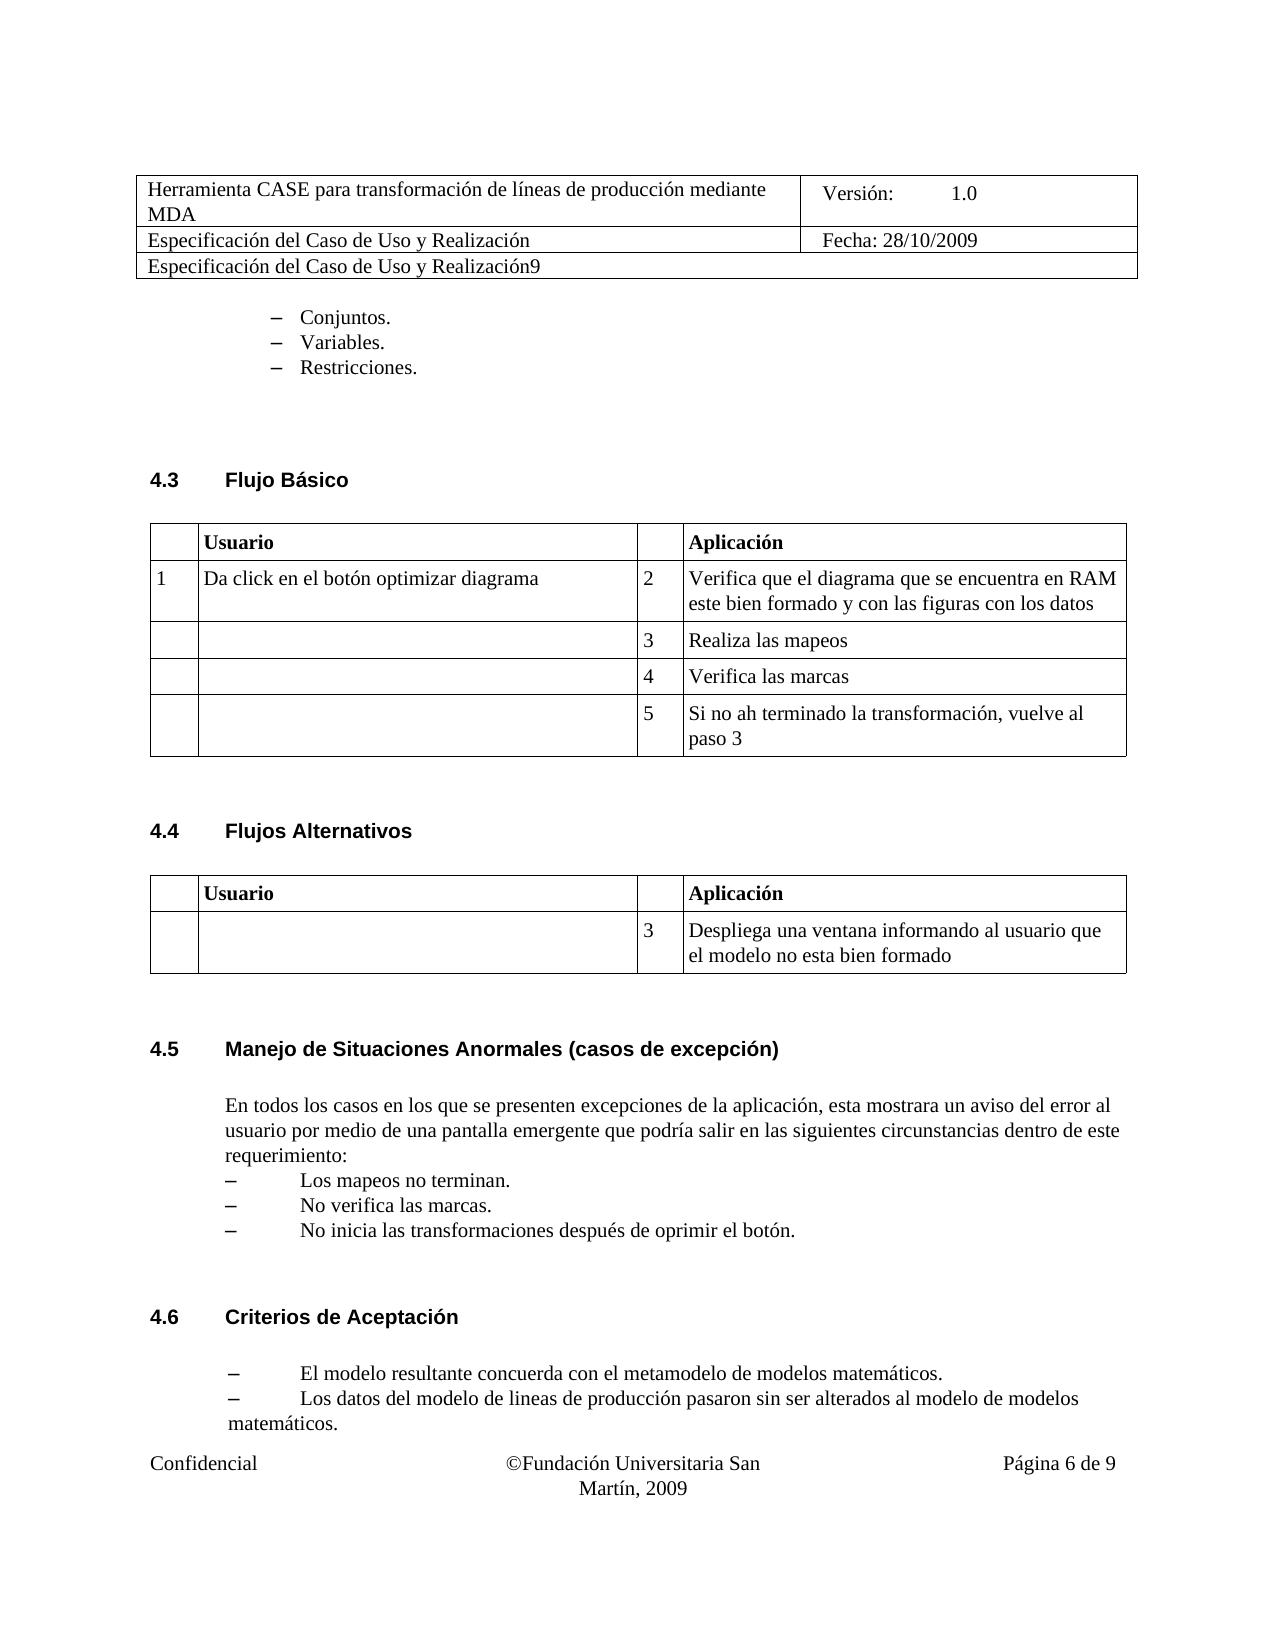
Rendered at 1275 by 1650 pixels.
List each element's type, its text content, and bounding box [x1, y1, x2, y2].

table_header Usuario [199, 524, 637, 559]
table_header [151, 524, 198, 559]
table_cell [199, 659, 637, 694]
table_cell Realiza las mapeos [684, 622, 1126, 658]
table_cell [199, 622, 637, 658]
list Los datos del modelo de lineas de producción pasaron sin ser alterados al modelo de modelos matemáticos. [228, 1385, 1125, 1435]
table_header [638, 876, 683, 911]
table_cell Verifica que el diagrama que se encuentra en RAM este bien formado y con las figuras con los datos [684, 561, 1126, 621]
list No verifica las marcas. [225, 1192, 1125, 1217]
table_cell Despliega una ventana informando al usuario que el modelo no esta bien formado [684, 912, 1126, 973]
table_cell 1 [151, 561, 198, 621]
table_cell Verifica las marcas [684, 659, 1126, 694]
subtitle Flujo Básico [150, 467, 1125, 492]
list Variables. [271, 329, 1125, 354]
table_cell 2 [638, 561, 683, 621]
table_cell [199, 695, 637, 756]
subtitle Flujos Alternativos [150, 818, 1125, 843]
list Conjuntos. [271, 304, 1125, 329]
table_cell [151, 695, 198, 756]
table_cell Da click en el botón optimizar diagrama [199, 561, 637, 621]
subtitle Criterios de Aceptación [150, 1304, 1125, 1329]
subtitle Manejo de Situaciones Anormales (casos de excepción) [150, 1035, 1125, 1060]
table_cell 5 [638, 695, 683, 756]
table_cell 4 [638, 659, 683, 694]
text En todos los casos en los que se presenten excepciones de la aplicación, esta mostrara un aviso del error al usuario por medio de una pantalla emergente que podría salir en las siguientes circunstancias dentro de este requerimiento: [225, 1092, 1125, 1167]
table_header [151, 876, 198, 911]
table_cell [151, 912, 198, 973]
list No inicia las transformaciones después de oprimir el botón. [225, 1217, 1125, 1242]
list El modelo resultante concuerda con el metamodelo de modelos matemáticos. [228, 1360, 1125, 1385]
table_cell [199, 912, 637, 973]
list Los mapeos no terminan. [225, 1167, 1125, 1192]
table_header [638, 524, 683, 559]
table_cell [151, 659, 198, 694]
table_cell 3 [638, 912, 683, 973]
list Restricciones. [271, 354, 1125, 379]
table_header Aplicación [684, 524, 1126, 559]
table_header Aplicación [684, 876, 1126, 911]
table_cell [151, 622, 198, 658]
table_cell 3 [638, 622, 683, 658]
table_header Usuario [199, 876, 637, 911]
table_cell Si no ah terminado la transformación, vuelve al paso 3 [684, 695, 1126, 756]
